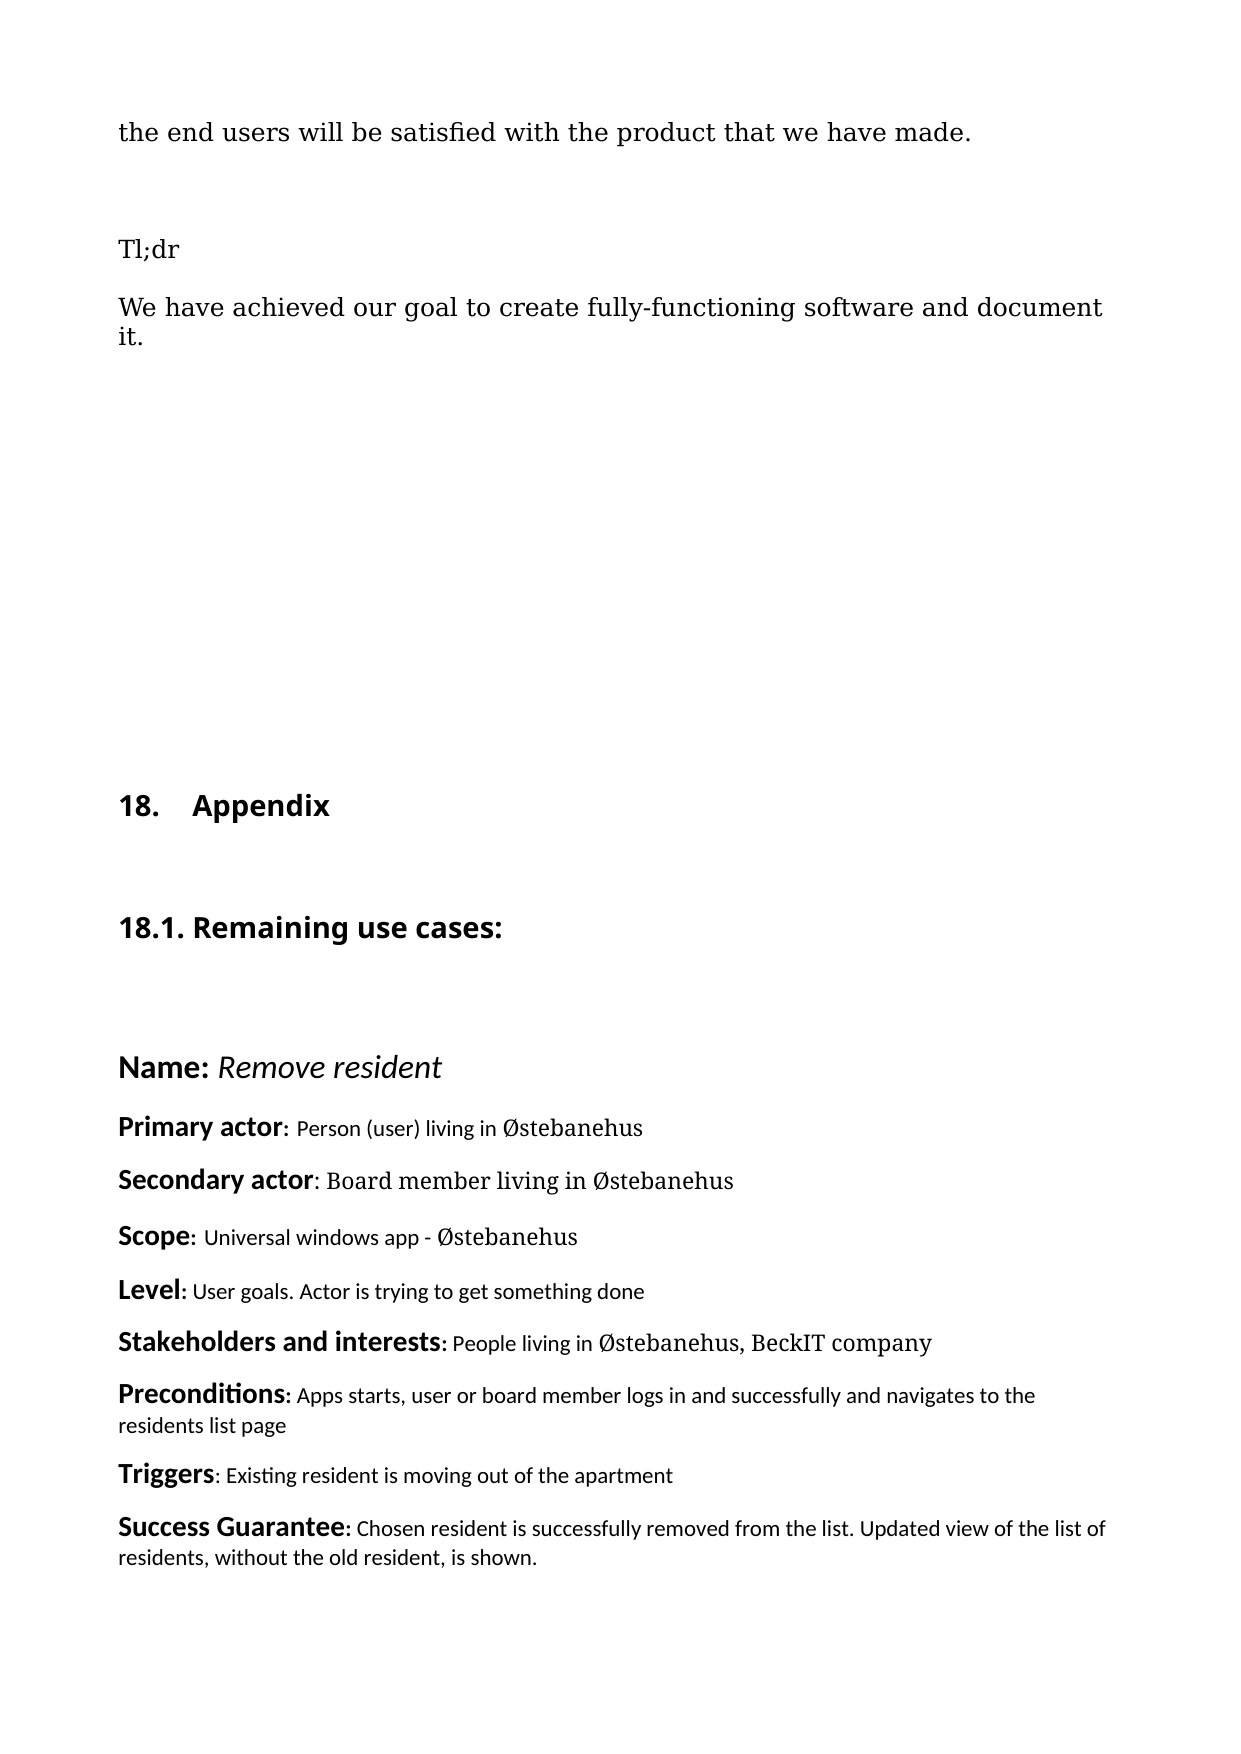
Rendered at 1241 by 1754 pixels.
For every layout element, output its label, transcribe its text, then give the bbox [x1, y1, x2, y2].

text Tl;dr [118, 235, 1122, 264]
text Triggers: Existing resident is moving out of the apartment [118, 1456, 1122, 1491]
text Success Guarantee: Chosen resident is successfully removed from the list. Updated view of the list of residents, without the old resident, is shown. [118, 1508, 1122, 1572]
text Stakeholders and interests: People living in Østebanehus, BeckIT company [118, 1323, 1122, 1359]
text Level: User goals. Actor is trying to get something done [118, 1271, 1122, 1306]
text Name: Remove resident [118, 1046, 1122, 1087]
text Secondary actor: Board member living in Østebanehus [118, 1161, 1122, 1197]
text Preconditions: Apps starts, user or board member logs in and successfully and navigates to the residents list page [118, 1375, 1122, 1439]
text Primary actor: Person (user) living in Østebanehus [118, 1104, 1122, 1144]
subtitle Appendix [118, 785, 1122, 824]
subtitle Remaining use cases: [118, 907, 1122, 947]
text the end users will be satisfied with the product that we have made. [118, 118, 1122, 147]
text Scope: Universal windows app - Østebanehus [118, 1213, 1122, 1254]
text We have achieved our goal to create fully-functioning software and document it. [118, 293, 1122, 351]
